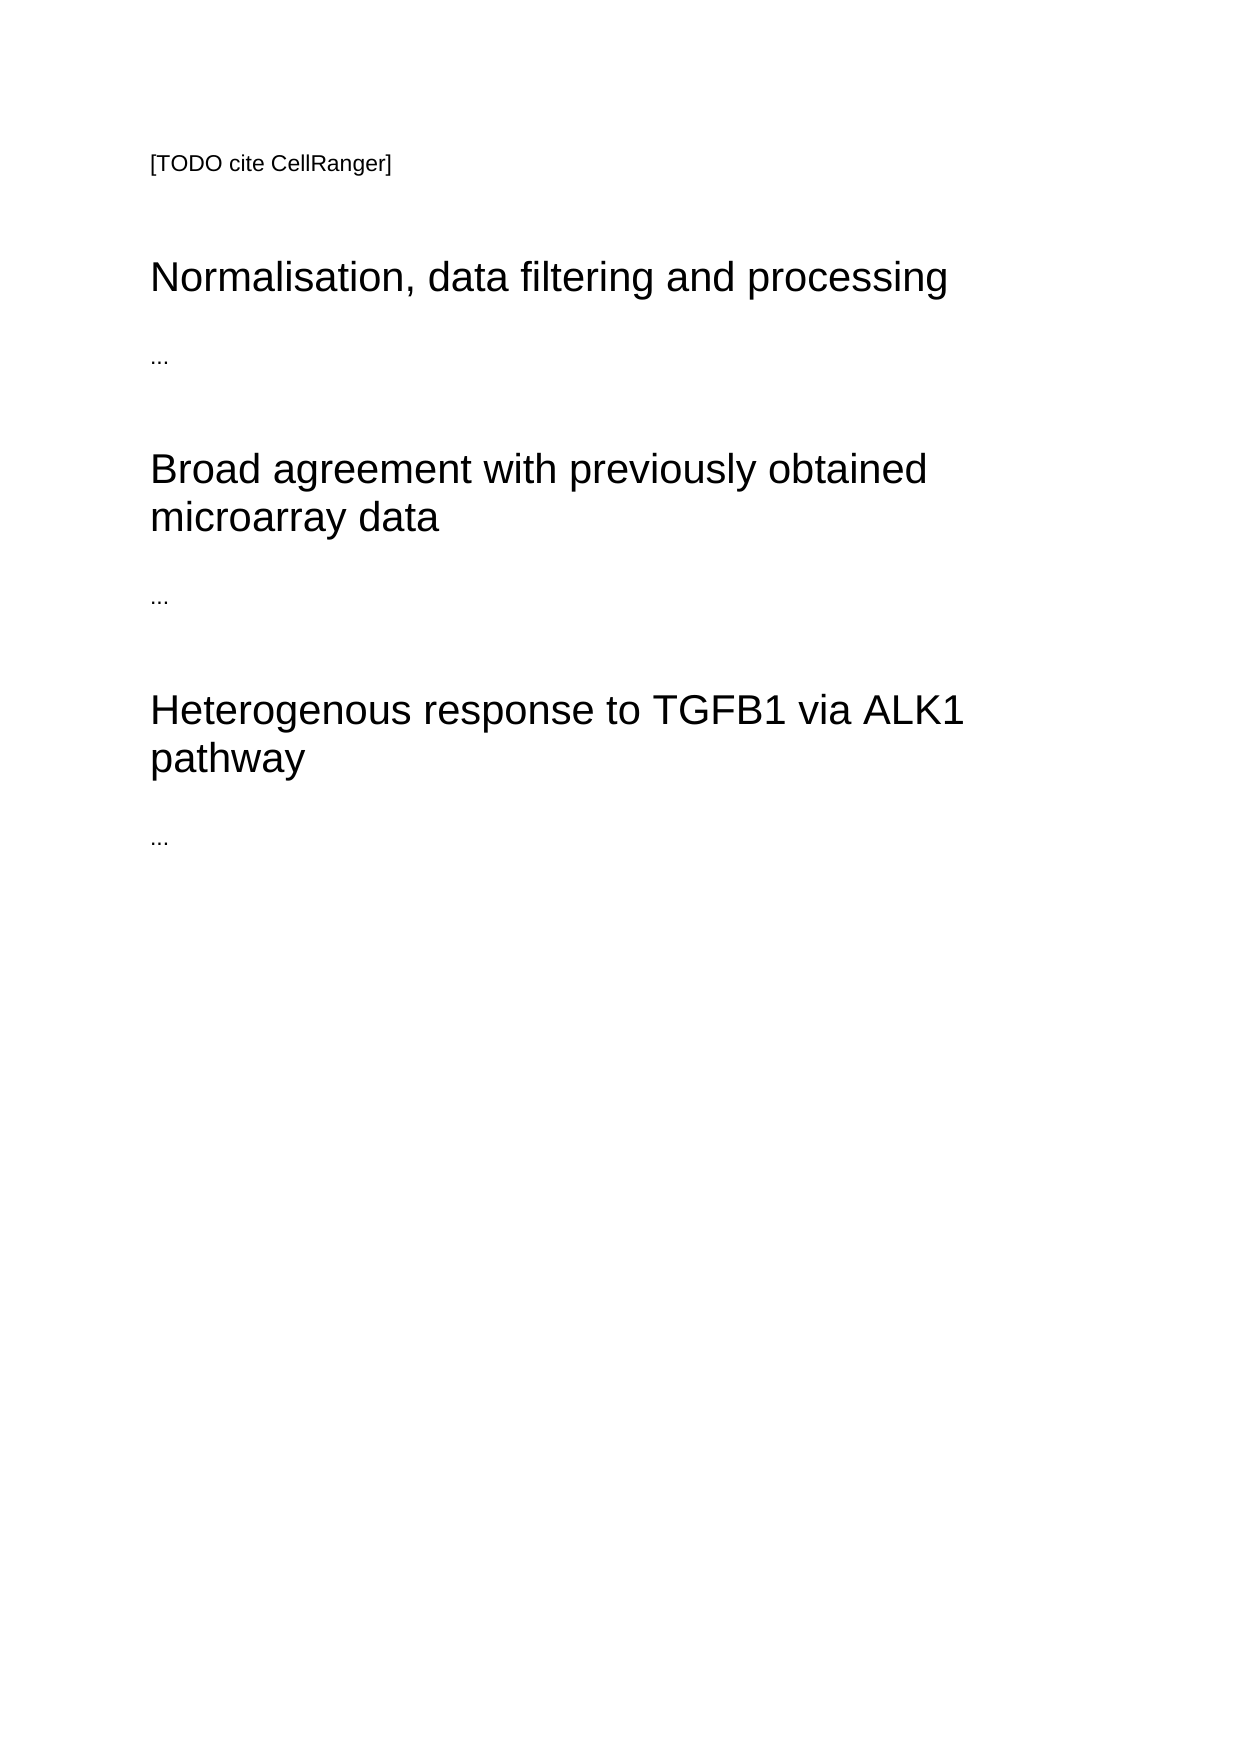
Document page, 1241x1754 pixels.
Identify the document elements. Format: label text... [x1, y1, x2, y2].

text ... [150, 824, 1090, 850]
text [TODO cite CellRanger] [150, 150, 1090, 176]
subtitle Broad agreement with previously obtained microarray data [150, 445, 1090, 541]
text ... [150, 343, 1090, 369]
text ... [150, 583, 1090, 610]
subtitle Heterogenous response to TGFB1 via ALK1 pathway [150, 685, 1090, 781]
subtitle Normalisation, data filtering and processing [150, 252, 1090, 300]
